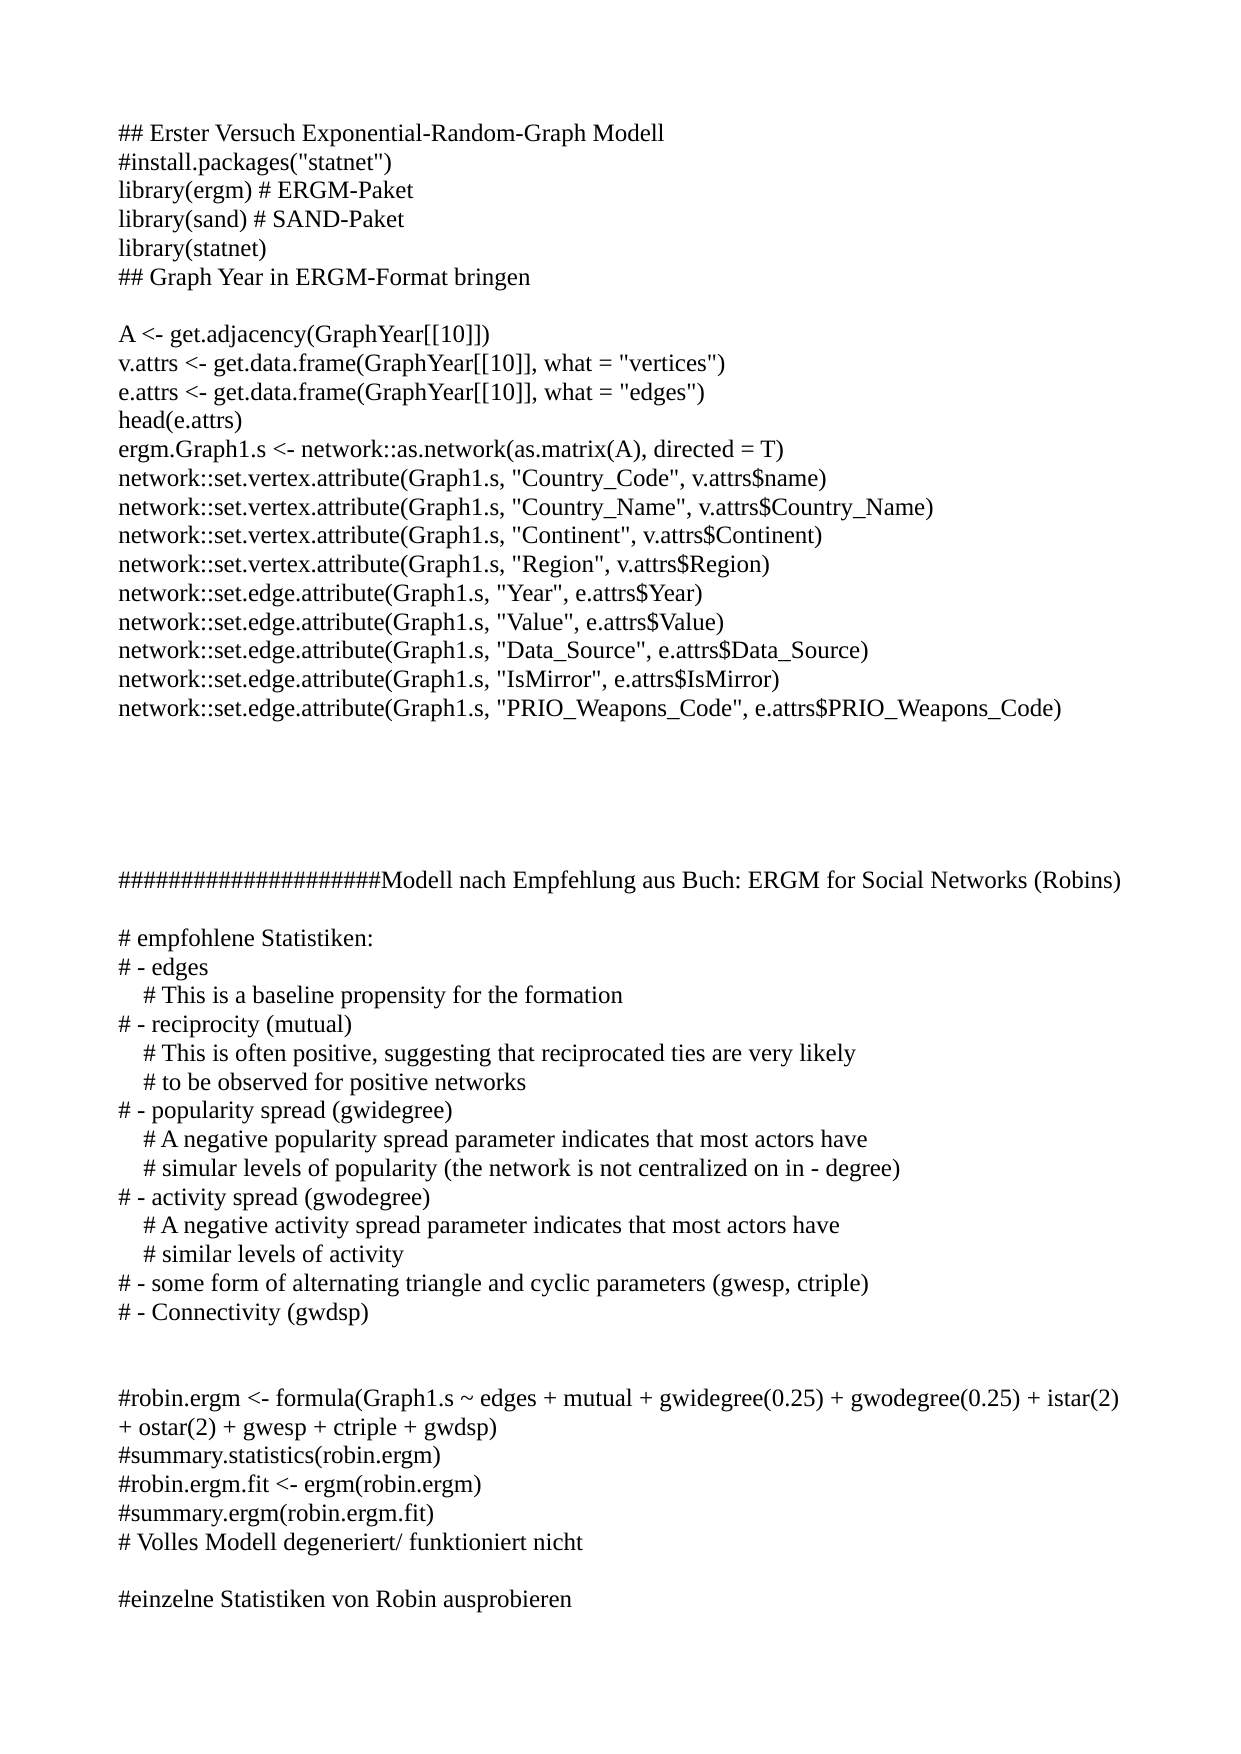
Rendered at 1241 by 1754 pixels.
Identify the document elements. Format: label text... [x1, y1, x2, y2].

text network::set.edge.attribute(Graph1.s, "PRIO_Weapons_Code", e.attrs$PRIO_Weapons_Code) [118, 693, 1122, 722]
text e.attrs <- get.data.frame(GraphYear[[10]], what = "edges") [118, 377, 1122, 406]
text network::set.edge.attribute(Graph1.s, "Value", e.attrs$Value) [118, 607, 1122, 636]
text # - popularity spread (gwidegree) [118, 1096, 1122, 1124]
text network::set.vertex.attribute(Graph1.s, "Country_Code", v.attrs$name) [118, 463, 1122, 492]
text library(statnet) [118, 233, 1122, 262]
text A <- get.adjacency(GraphYear[[10]]) [118, 319, 1122, 348]
text # to be observed for positive networks [118, 1067, 1122, 1096]
text # - activity spread (gwodegree) [118, 1182, 1122, 1211]
text # A negative activity spread parameter indicates that most actors have [118, 1211, 1122, 1239]
text # - some form of alternating triangle and cyclic parameters (gwesp, ctriple) [118, 1268, 1122, 1297]
text # - edges [118, 952, 1122, 981]
text library(sand) # SAND-Paket [118, 204, 1122, 233]
text #robin.ergm <- formula(Graph1.s ~ edges + mutual + gwidegree(0.25) + gwodegree(0.25) + istar(2) + ostar(2) + gwesp + ctriple + gwdsp) [118, 1383, 1122, 1441]
text #summary.statistics(robin.ergm) [118, 1441, 1122, 1469]
text # - Connectivity (gwdsp) [118, 1297, 1122, 1326]
text network::set.edge.attribute(Graph1.s, "IsMirror", e.attrs$IsMirror) [118, 664, 1122, 693]
text ## Erster Versuch Exponential-Random-Graph Modell [118, 118, 1122, 147]
text # similar levels of activity [118, 1239, 1122, 1268]
text library(ergm) # ERGM-Paket [118, 176, 1122, 204]
text #summary.ergm(robin.ergm.fit) [118, 1498, 1122, 1527]
text #####################Modell nach Empfehlung aus Buch: ERGM for Social Networks (Robins) [118, 866, 1122, 894]
text #robin.ergm.fit <- ergm(robin.ergm) [118, 1469, 1122, 1498]
text # simular levels of popularity (the network is not centralized on in - degree) [118, 1153, 1122, 1182]
text head(e.attrs) [118, 406, 1122, 434]
text #einzelne Statistiken von Robin ausprobieren [118, 1584, 1122, 1613]
text network::set.edge.attribute(Graph1.s, "Data_Source", e.attrs$Data_Source) [118, 636, 1122, 664]
text v.attrs <- get.data.frame(GraphYear[[10]], what = "vertices") [118, 348, 1122, 377]
text # Volles Modell degeneriert/ funktioniert nicht [118, 1527, 1122, 1556]
text # This is often positive, suggesting that reciprocated ties are very likely [118, 1038, 1122, 1067]
text # A negative popularity spread parameter indicates that most actors have [118, 1124, 1122, 1153]
text ergm.Graph1.s <- network::as.network(as.matrix(A), directed = T) [118, 434, 1122, 463]
text network::set.vertex.attribute(Graph1.s, "Region", v.attrs$Region) [118, 549, 1122, 578]
text ## Graph Year in ERGM-Format bringen [118, 262, 1122, 291]
text # empfohlene Statistiken: [118, 923, 1122, 952]
text #install.packages("statnet") [118, 147, 1122, 176]
text network::set.vertex.attribute(Graph1.s, "Continent", v.attrs$Continent) [118, 521, 1122, 549]
text # This is a baseline propensity for the formation [118, 981, 1122, 1009]
text network::set.edge.attribute(Graph1.s, "Year", e.attrs$Year) [118, 578, 1122, 607]
text network::set.vertex.attribute(Graph1.s, "Country_Name", v.attrs$Country_Name) [118, 492, 1122, 521]
text # - reciprocity (mutual) [118, 1009, 1122, 1038]
